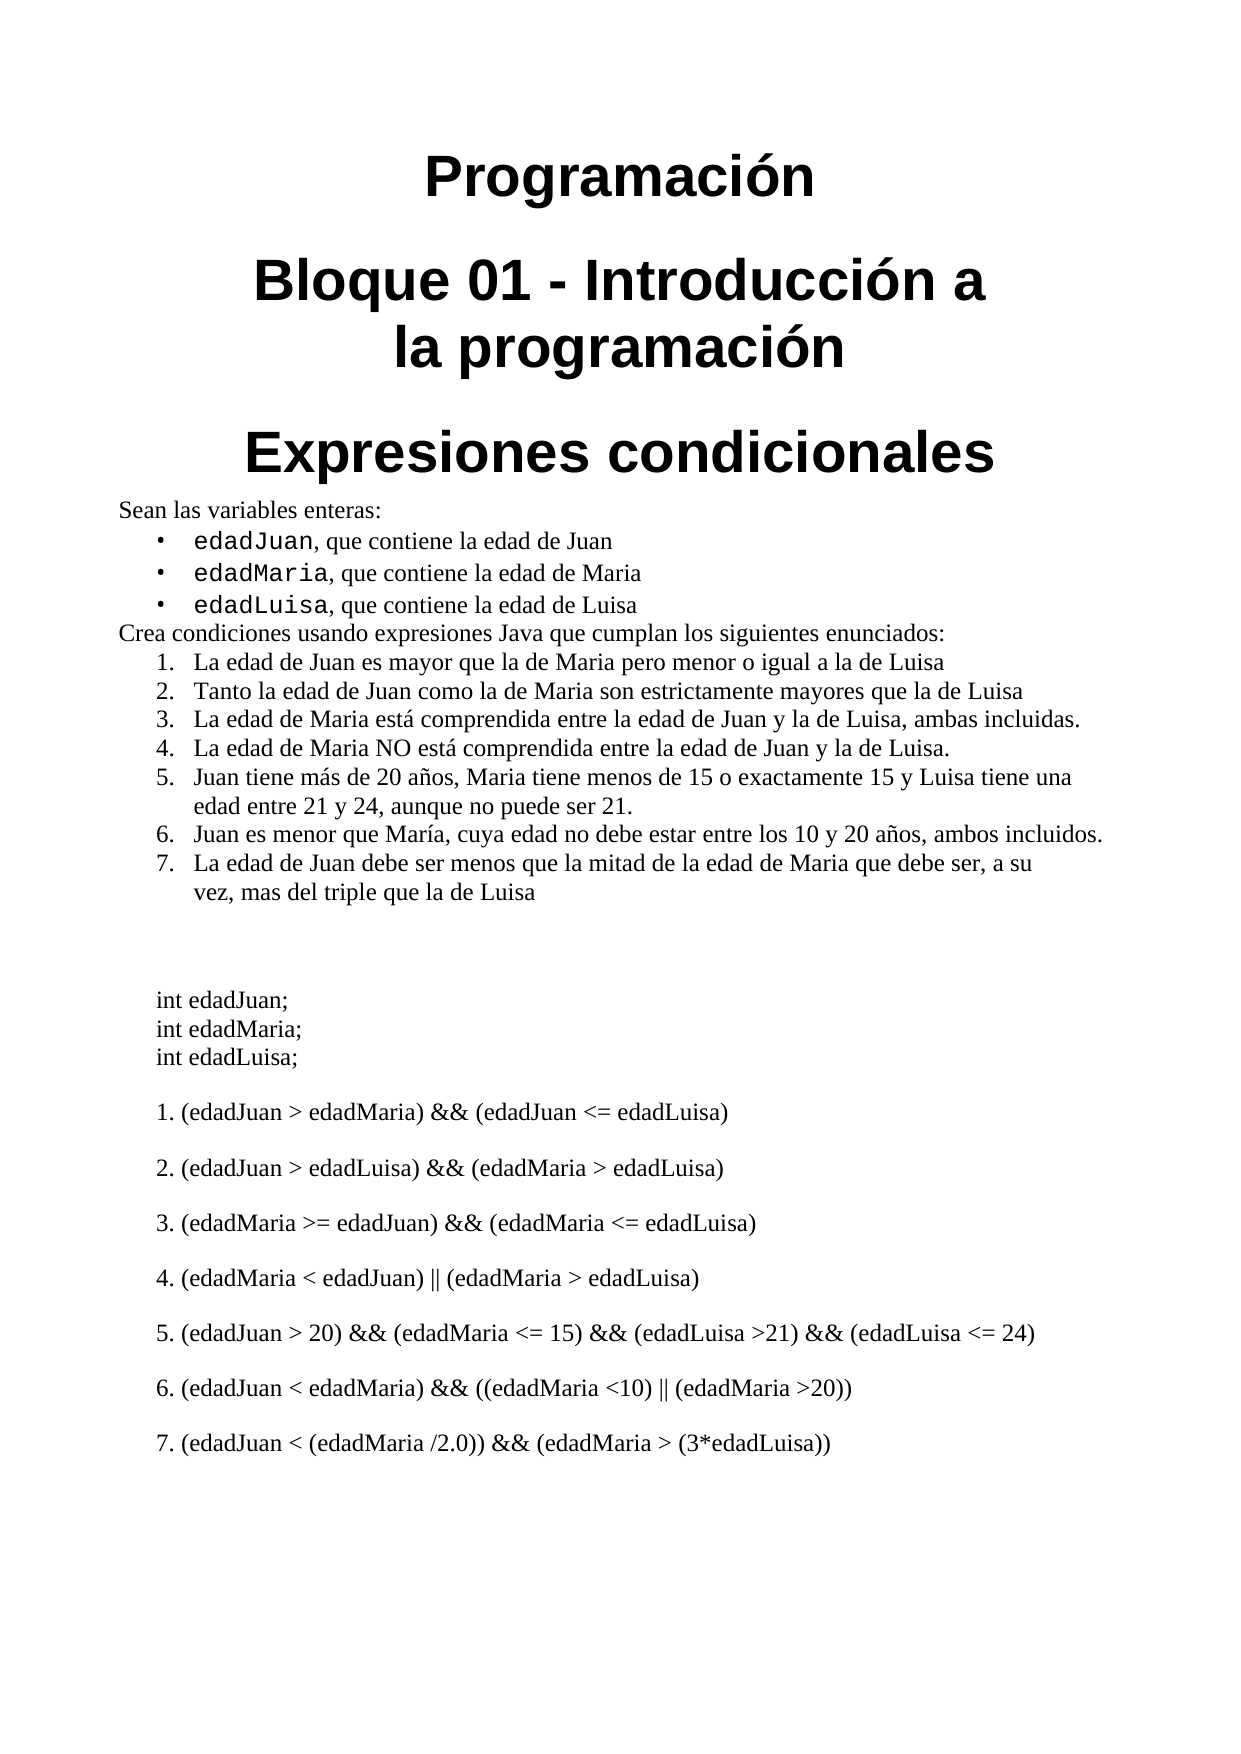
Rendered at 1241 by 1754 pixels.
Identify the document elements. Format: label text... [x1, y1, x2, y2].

list edadLuisa, que contiene la edad de Luisa [156, 587, 1115, 620]
text Bloque 01 - Introducción a la programación [222, 246, 1018, 380]
list La edad de Juan debe ser menos que la mitad de la edad de Maria que debe ser, a su vez, mas del triple que la de Luisa [156, 848, 1078, 906]
list 6. (edadJuan < edadMaria) && ((edadMaria <10) || (edadMaria >20)) [156, 1373, 1078, 1402]
list int edadJuan; [156, 985, 1078, 1014]
list 1. (edadJuan > edadMaria) && (edadJuan <= edadLuisa) [156, 1097, 1078, 1126]
list Juan tiene más de 20 años, Maria tiene menos de 15 o exactamente 15 y Luisa tiene una edad entre 21 y 24, aunque no puede ser 21. [156, 762, 1072, 819]
list La edad de Maria está comprendida entre la edad de Juan y la de Luisa, ambas incluidas. [156, 704, 1115, 733]
list edadMaria, que contiene la edad de Maria [156, 556, 1115, 587]
list int edadMaria; [156, 1014, 1078, 1042]
text Crea condiciones usando expresiones Java que cumplan los siguientes enunciados: [118, 620, 1115, 647]
list La edad de Juan es mayor que la de Maria pero menor o igual a la de Luisa [156, 647, 1115, 676]
subtitle Expresiones condicionales [222, 418, 1018, 485]
subtitle Programación [222, 141, 1019, 208]
list edadJuan, que contiene la edad de Juan [156, 524, 1115, 556]
list La edad de Maria NO está comprendida entre la edad de Juan y la de Luisa. [156, 733, 1115, 762]
list 5. (edadJuan > 20) && (edadMaria <= 15) && (edadLuisa >21) && (edadLuisa <= 24) [156, 1318, 1078, 1347]
list 7. (edadJuan < (edadMaria /2.0)) && (edadMaria > (3*edadLuisa)) [156, 1428, 1078, 1457]
text Sean las variables enteras: [118, 497, 1115, 524]
list Tanto la edad de Juan como la de Maria son estrictamente mayores que la de Luisa [156, 676, 1115, 704]
list Juan es menor que María, cuya edad no debe estar entre los 10 y 20 años, ambos incluidos. [156, 819, 1115, 848]
list 2. (edadJuan > edadLuisa) && (edadMaria > edadLuisa) [156, 1153, 1078, 1181]
list 3. (edadMaria >= edadJuan) && (edadMaria <= edadLuisa) [156, 1208, 1078, 1236]
list int edadLuisa; [156, 1042, 1078, 1071]
list 4. (edadMaria < edadJuan) || (edadMaria > edadLuisa) [156, 1263, 1078, 1292]
